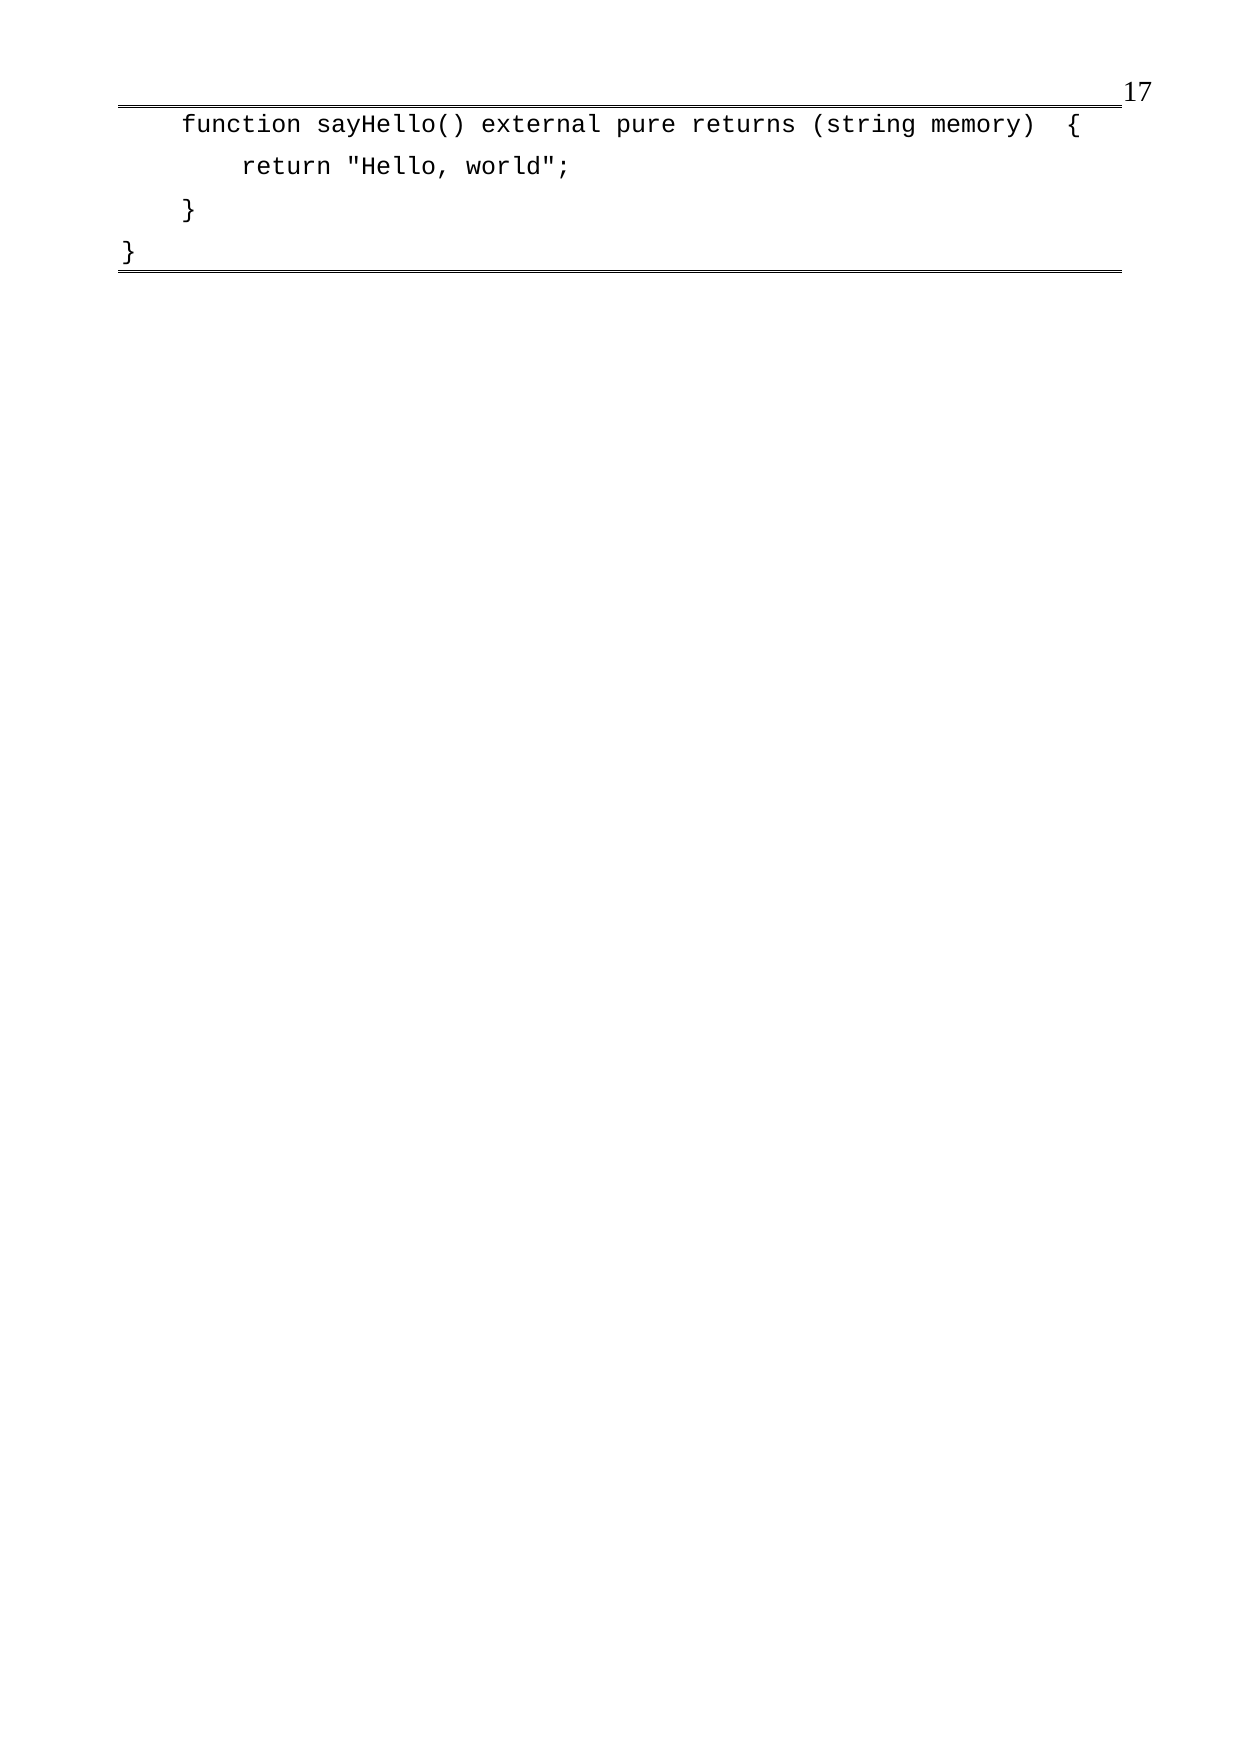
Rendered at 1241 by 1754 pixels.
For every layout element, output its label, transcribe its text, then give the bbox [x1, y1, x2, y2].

text } [118, 190, 1122, 224]
text function sayHello() external pure returns (string memory) { [118, 108, 1122, 139]
text } [118, 233, 1122, 270]
text return "Hello, world"; [118, 148, 1122, 182]
